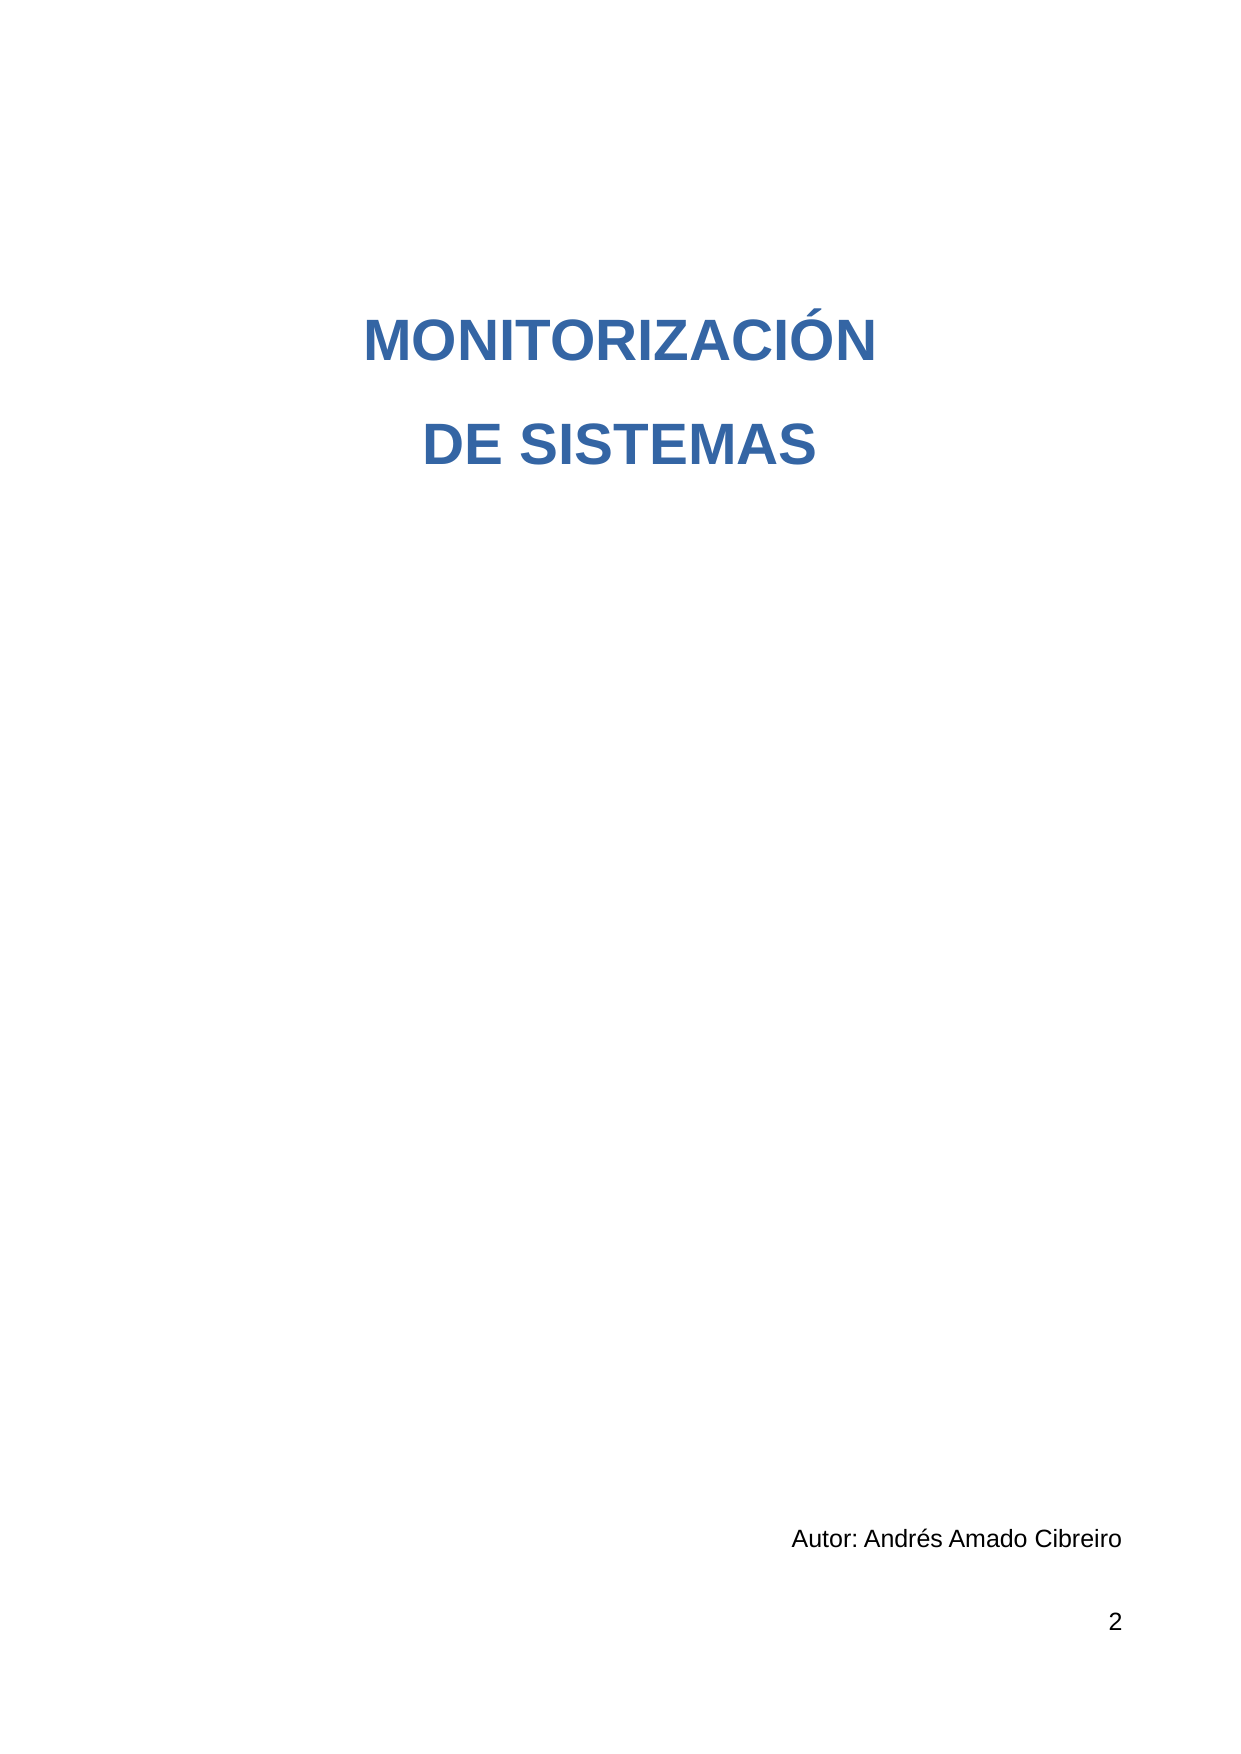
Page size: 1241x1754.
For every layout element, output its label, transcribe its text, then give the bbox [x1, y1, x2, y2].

title DE SISTEMAS [118, 410, 1122, 477]
title MONITORIZACIÓN [118, 305, 1122, 372]
text Autor: Andrés Amado Cibreiro [118, 1524, 1122, 1553]
